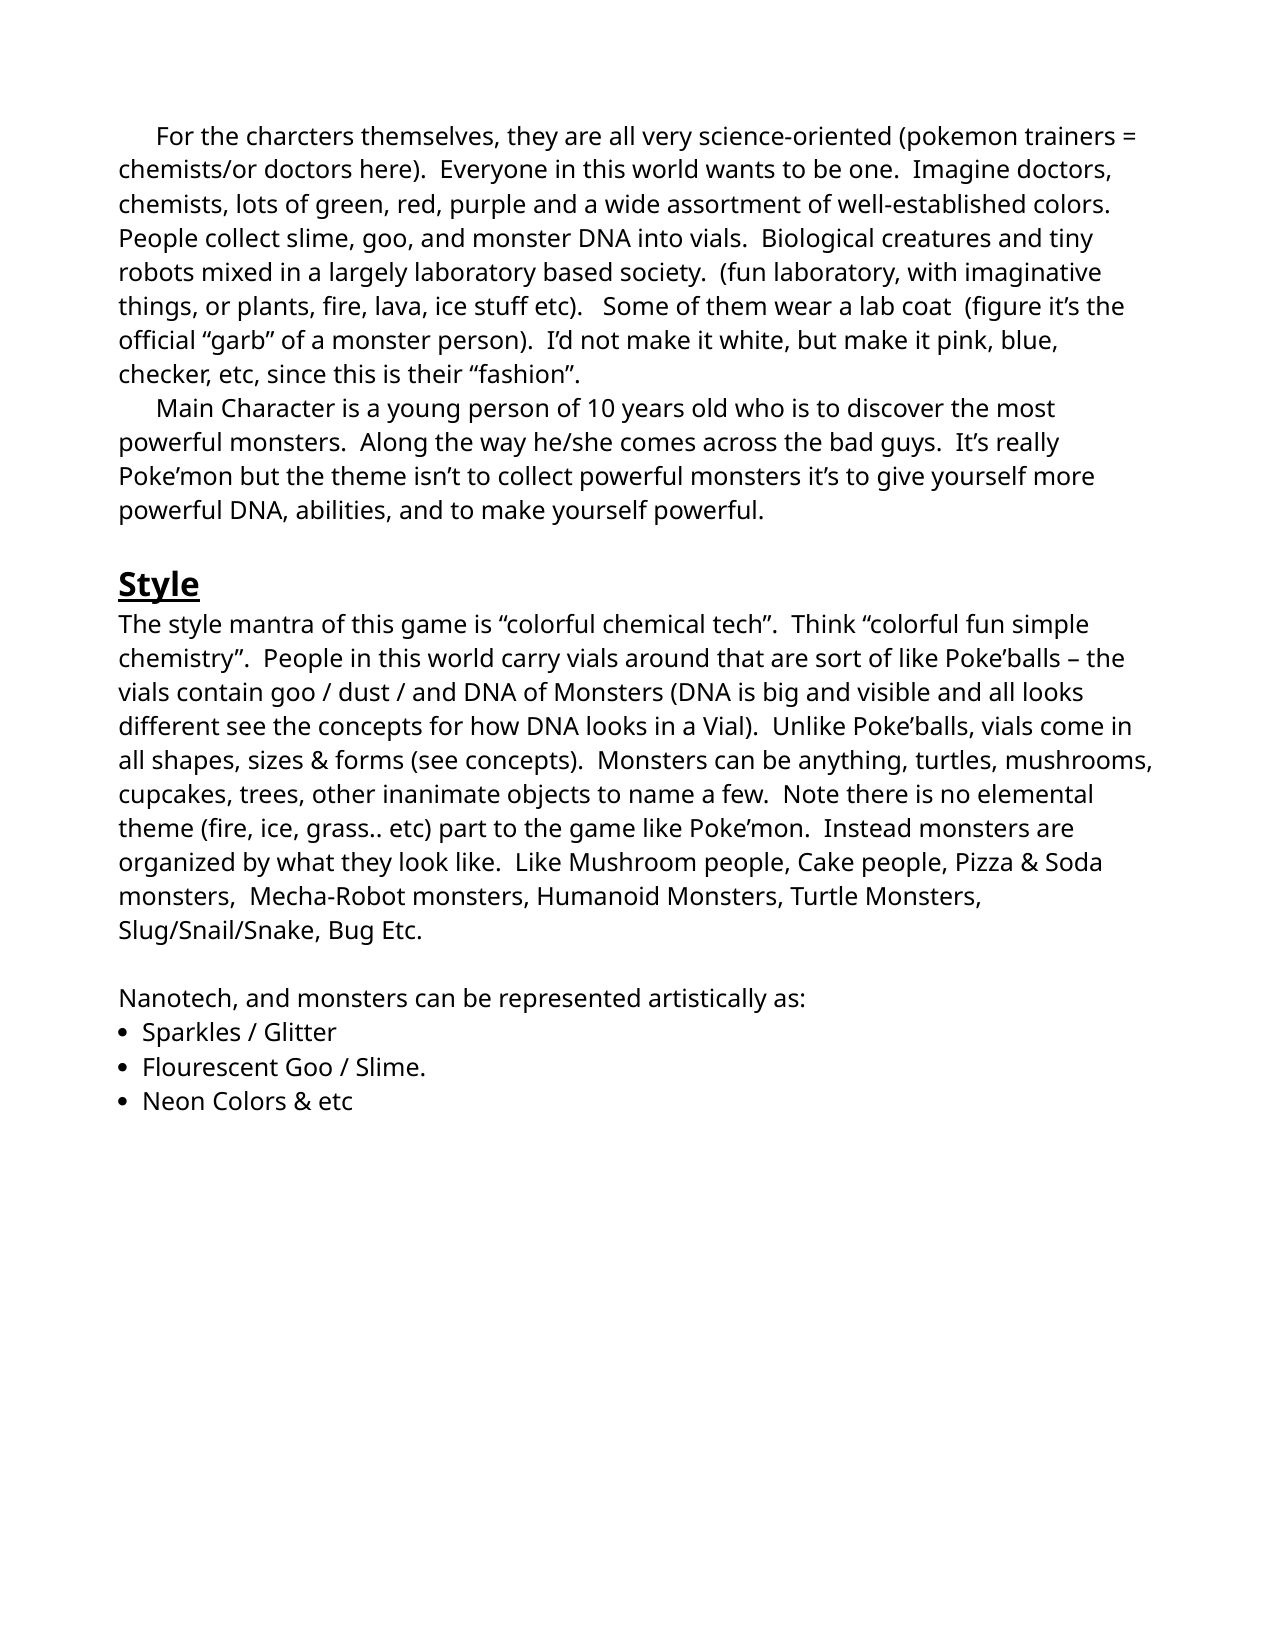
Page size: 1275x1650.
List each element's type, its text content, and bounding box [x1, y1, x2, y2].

list Flourescent Goo / Slime. [118, 1049, 1157, 1083]
text Main Character is a young person of 10 years old who is to discover the most powerful monsters. Along the way he/she comes across the bad guys. It’s really Poke’mon but the theme isn’t to collect powerful monsters it’s to give yourself more powerful DNA, abilities, and to make yourself powerful. [118, 391, 1157, 527]
text Nanotech, and monsters can be represented artistically as: [118, 981, 1157, 1015]
list Neon Colors & etc [118, 1083, 1157, 1117]
list Sparkles / Glitter [118, 1015, 1157, 1049]
text The style mantra of this game is “colorful chemical tech”. Think “colorful fun simple chemistry”. People in this world carry vials around that are sort of like Poke’balls – the vials contain goo / dust / and DNA of Monsters (DNA is big and visible and all looks different see the concepts for how DNA looks in a Vial). Unlike Poke’balls, vials come in all shapes, sizes & forms (see concepts). Monsters can be anything, turtles, mushrooms, cupcakes, trees, other inanimate objects to name a few. Note there is no elemental theme (fire, ice, grass.. etc) part to the game like Poke’mon. Instead monsters are organized by what they look like. Like Mushroom people, Cake people, Pizza & Soda monsters, Mecha-Robot monsters, Humanoid Monsters, Turtle Monsters, Slug/Snail/Snake, Bug Etc. [118, 606, 1157, 947]
text Style [118, 561, 1157, 606]
text For the charcters themselves, they are all very science-oriented (pokemon trainers = chemists/or doctors here). Everyone in this world wants to be one. Imagine doctors, chemists, lots of green, red, purple and a wide assortment of well-established colors. People collect slime, goo, and monster DNA into vials. Biological creatures and tiny robots mixed in a largely laboratory based society. (fun laboratory, with imaginative things, or plants, fire, lava, ice stuff etc). Some of them wear a lab coat (figure it’s the official “garb” of a monster person). I’d not make it white, but make it pink, blue, checker, etc, since this is their “fashion”. [118, 118, 1157, 391]
